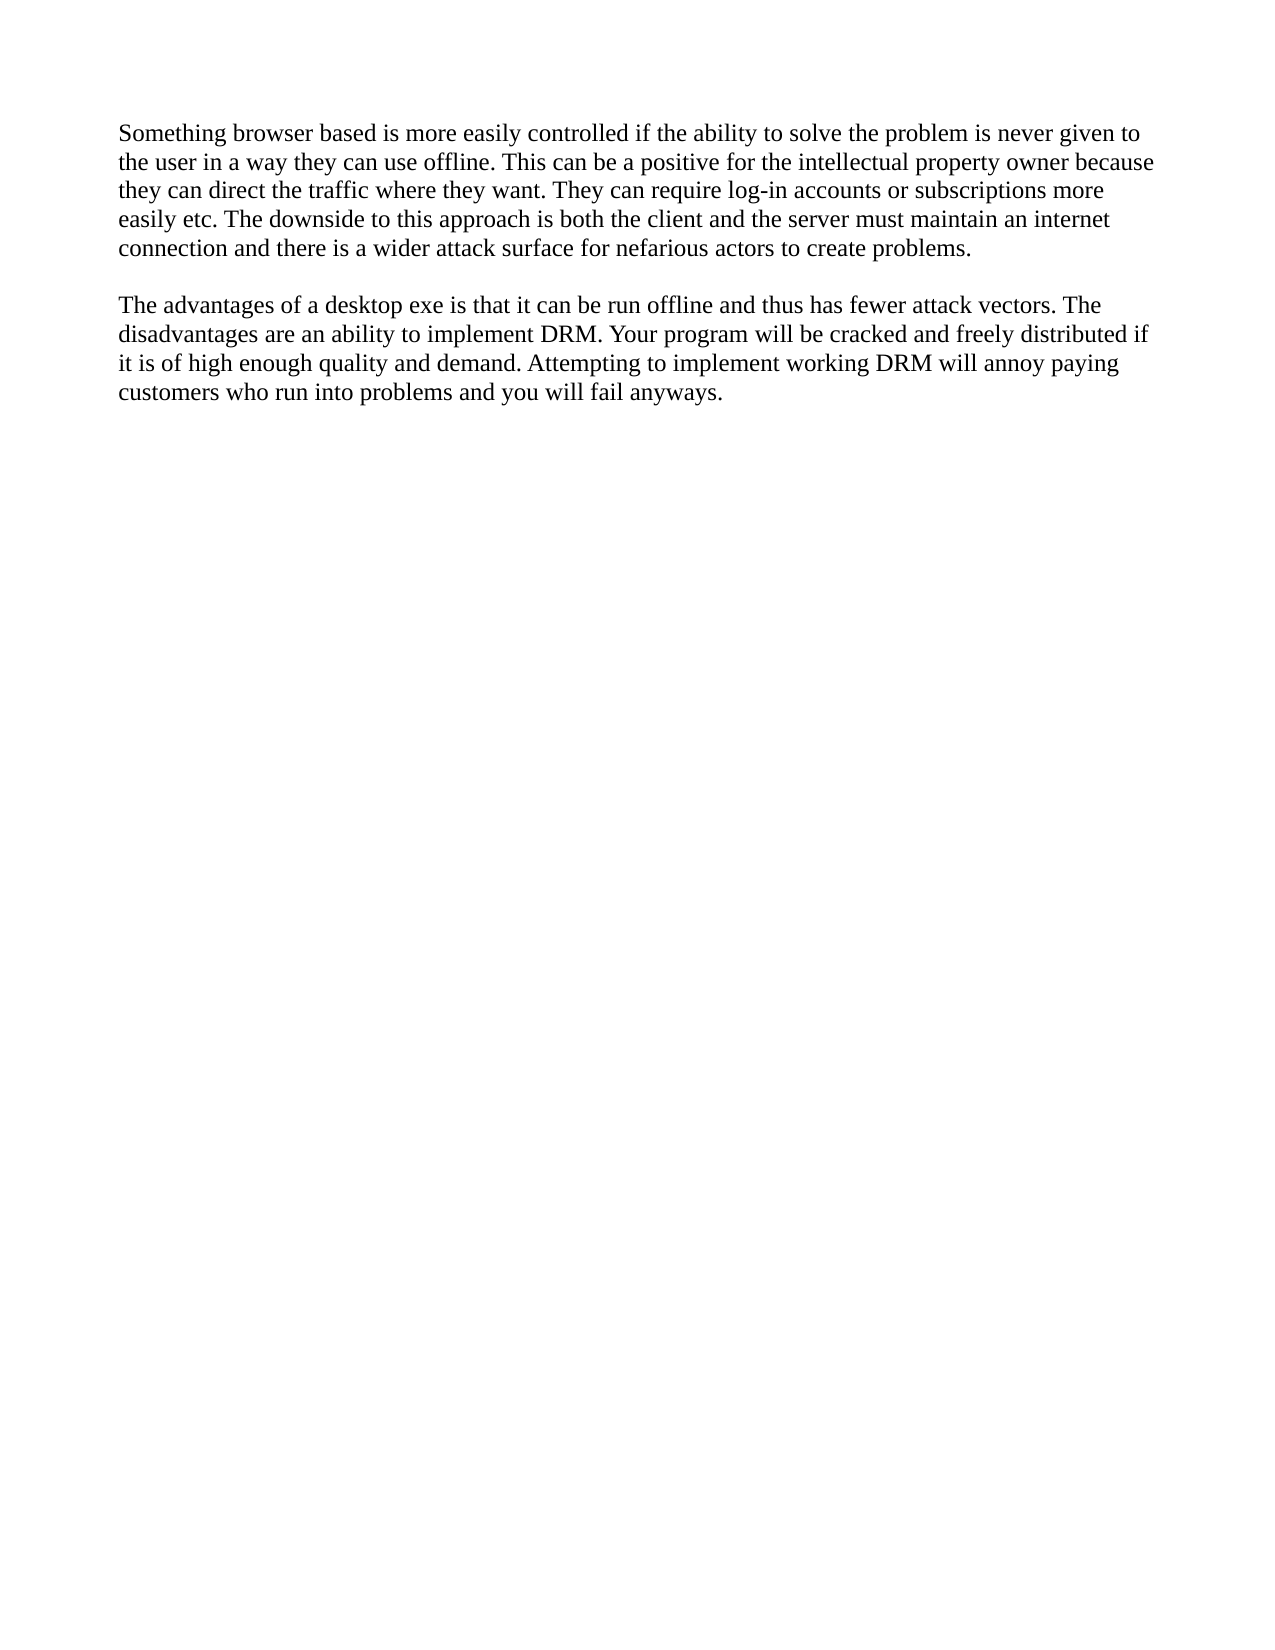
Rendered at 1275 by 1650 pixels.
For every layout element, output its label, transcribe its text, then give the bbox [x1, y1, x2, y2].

text The advantages of a desktop exe is that it can be run offline and thus has fewer attack vectors. The disadvantages are an ability to implement DRM. Your program will be cracked and freely distributed if it is of high enough quality and demand. Attempting to implement working DRM will annoy paying customers who run into problems and you will fail anyways. [118, 291, 1157, 406]
text Something browser based is more easily controlled if the ability to solve the problem is never given to the user in a way they can use offline. This can be a positive for the intellectual property owner because they can direct the traffic where they want. They can require log-in accounts or subscriptions more easily etc. The downside to this approach is both the client and the server must maintain an internet connection and there is a wider attack surface for nefarious actors to create problems. [118, 118, 1157, 262]
